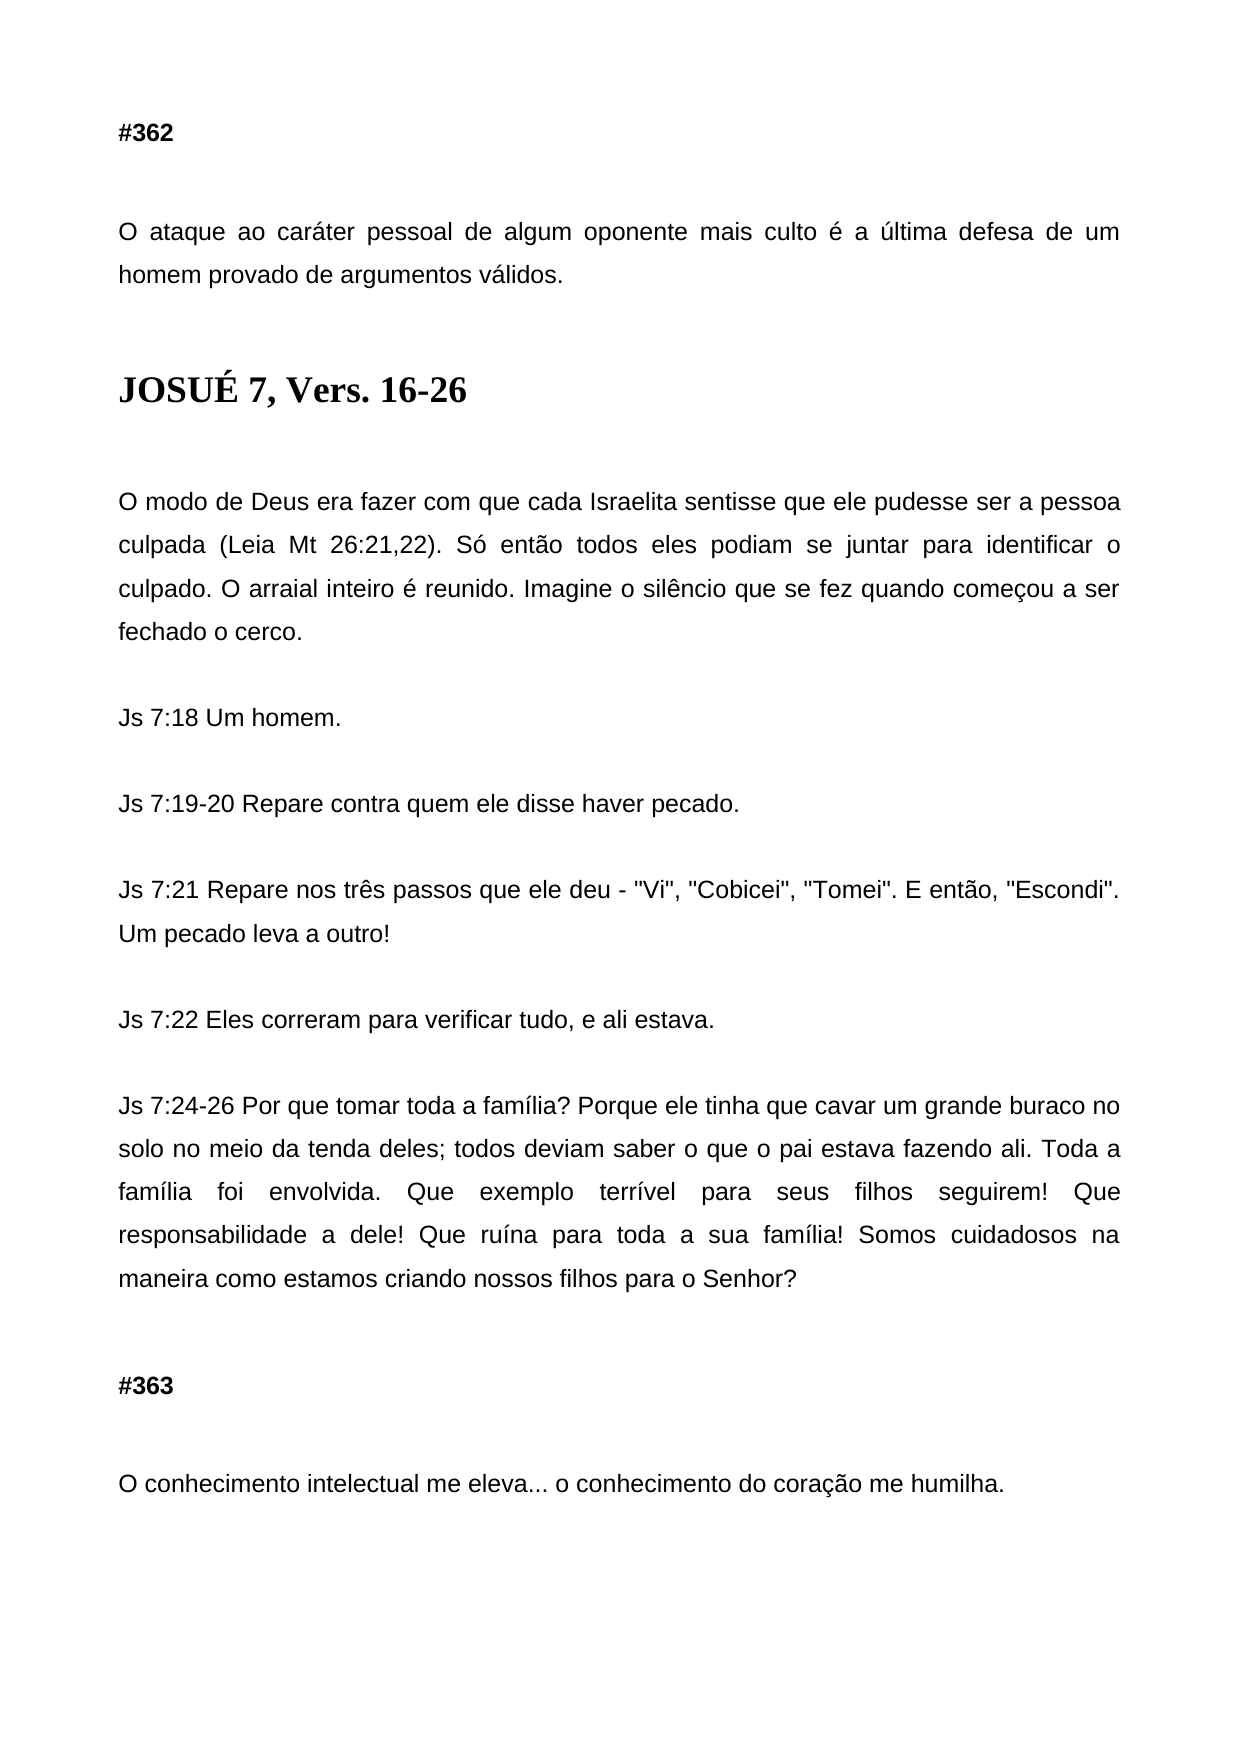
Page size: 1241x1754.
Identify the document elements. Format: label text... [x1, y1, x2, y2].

text Js 7:18 Um homem. [118, 703, 1122, 732]
text O ataque ao caráter pessoal de algum oponente mais culto é a última defesa de um homem provado de argumentos válidos. [118, 217, 1122, 289]
text Js 7:19-20 Repare contra quem ele disse haver pecado. [118, 789, 1122, 818]
text Js 7:22 Eles correram para verificar tudo, e ali estava. [118, 1005, 1122, 1034]
text O modo de Deus era fazer com que cada Israelita sentisse que ele pudesse ser a pessoa culpada (Leia Mt 26:21,22). Só então todos eles podiam se juntar para identificar o culpado. O arraial inteiro é reunido. Imagine o silêncio que se fez quando começou a ser fechado o cerco. [118, 487, 1122, 646]
text O conhecimento intelectual me eleva... o conhecimento do coração me humilha. [118, 1469, 1122, 1498]
subtitle JOSUÉ 7, Vers. 16-26 [118, 367, 1122, 410]
subtitle #363 [118, 1371, 1122, 1399]
text Js 7:24-26 Por que tomar toda a família? Porque ele tinha que cavar um grande buraco no solo no meio da tenda deles; todos deviam saber o que o pai estava fazendo ali. Toda a família foi envolvida. Que exemplo terrível para seus filhos seguirem! Que responsabilidade a dele! Que ruína para toda a sua família! Somos cuidadosos na maneira como estamos criando nossos filhos para o Senhor? [118, 1091, 1122, 1292]
text Js 7:21 Repare nos três passos que ele deu - "Vi", "Cobicei", "Tomei". E então, "Escondi". Um pecado leva a outro! [118, 876, 1122, 947]
subtitle #362 [118, 118, 1122, 147]
